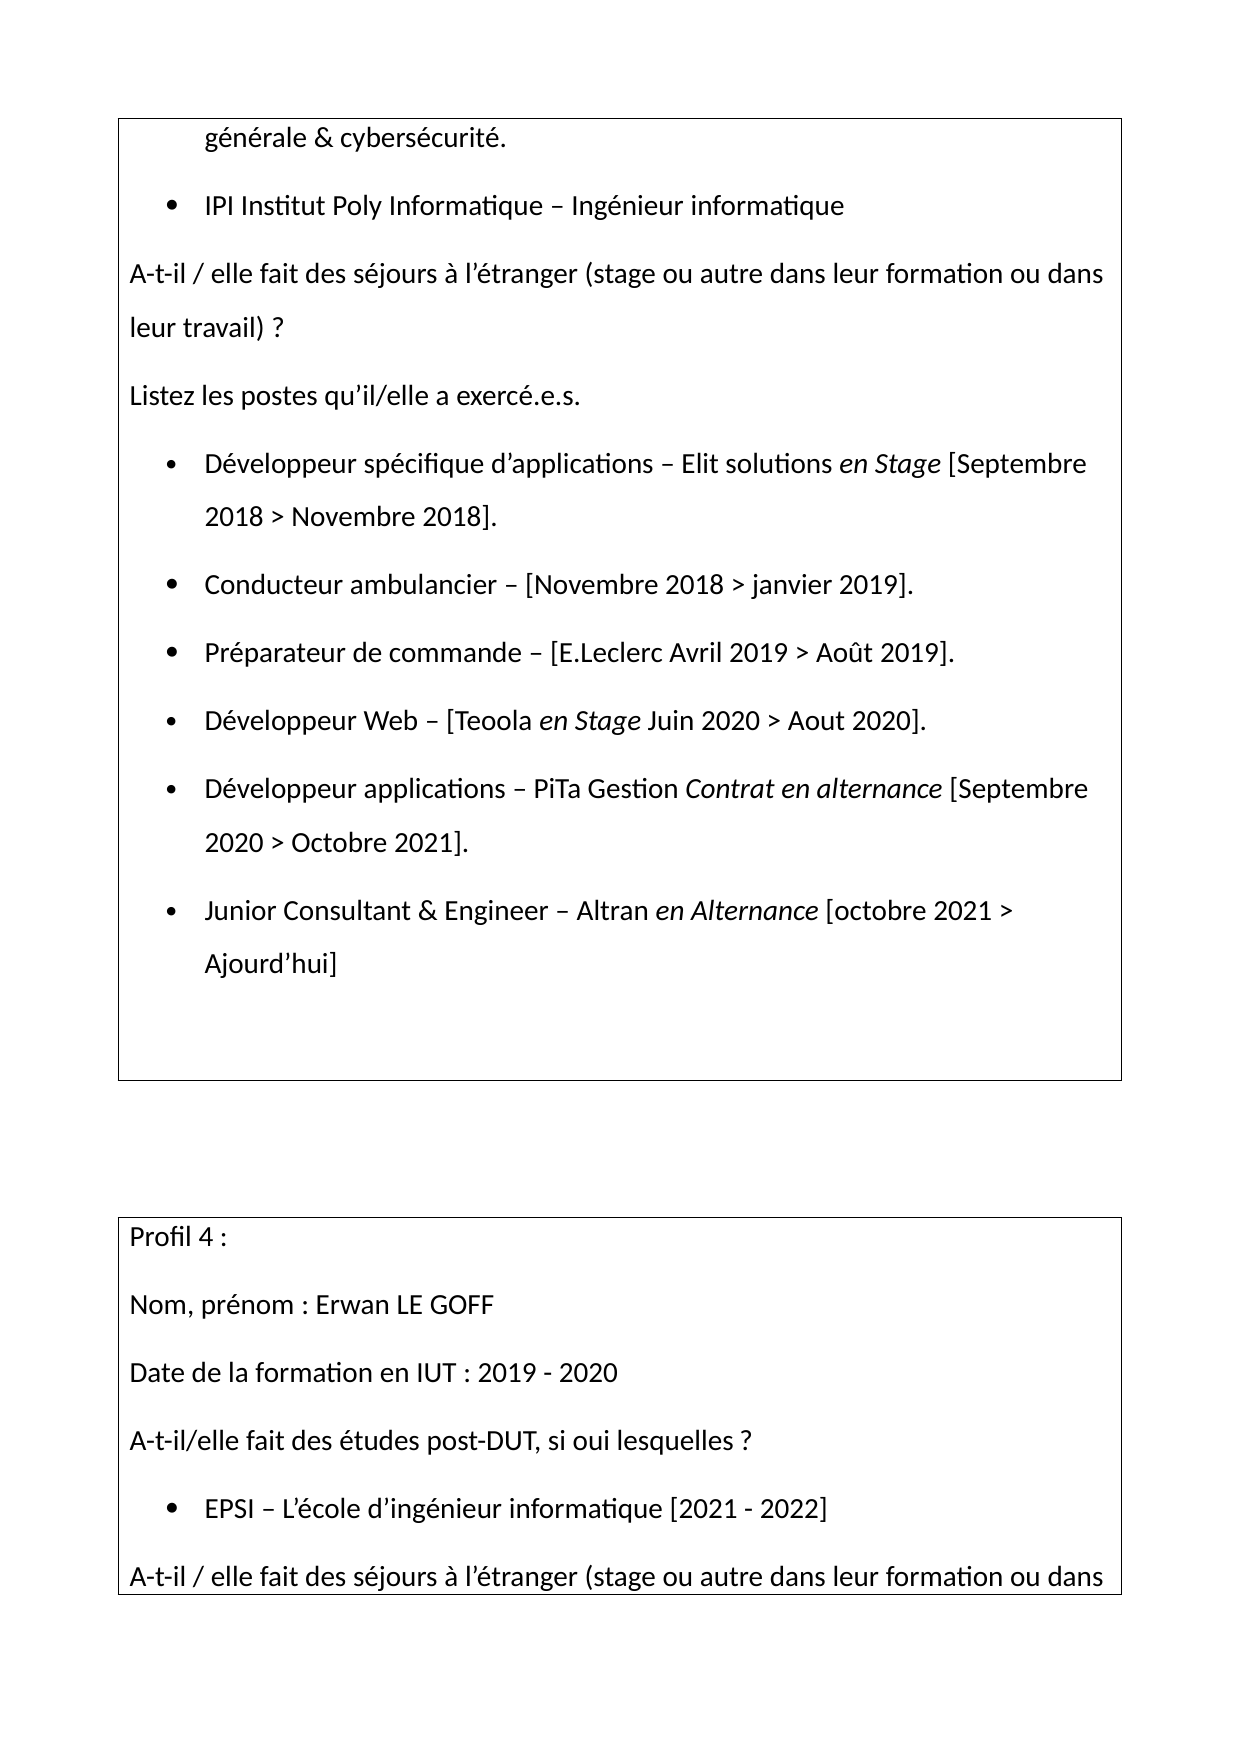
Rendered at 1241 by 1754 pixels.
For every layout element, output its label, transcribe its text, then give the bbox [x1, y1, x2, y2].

table_header Profil 4 : Nom, prénom : Erwan LE GOFF Date de la formation en IUT : 2019 - 2020 A-t-il/elle fait des études post-DUT, si oui lesquelles ? EPSI – L’école d’ingénieur informatique [2021 - 2022] A-t-il / elle fait des séjours à l’étranger (stage ou autre dans leur formation ou dans [119, 1218, 1121, 1594]
table_header générale & cybersécurité. IPI Institut Poly Informatique – Ingénieur informatique A-t-il / elle fait des séjours à l’étranger (stage ou autre dans leur formation ou dans leur travail) ? Listez les postes qu’il/elle a exercé.e.s. Développeur spécifique d’applications – Elit solutions en Stage [Septembre 2018 > Novembre 2018]. Conducteur ambulancier – [Novembre 2018 > janvier 2019]. Préparateur de commande – [E.Leclerc Avril 2019 > Août 2019]. Développeur Web – [Teoola en Stage Juin 2020 > Aout 2020]. Développeur applications – PiTa Gestion Contrat en alternance [Septembre 2020 > Octobre 2021]. Junior Consultant & Engineer – Altran en Alternance [octobre 2021 > Ajourd’hui] [119, 119, 1121, 1080]
